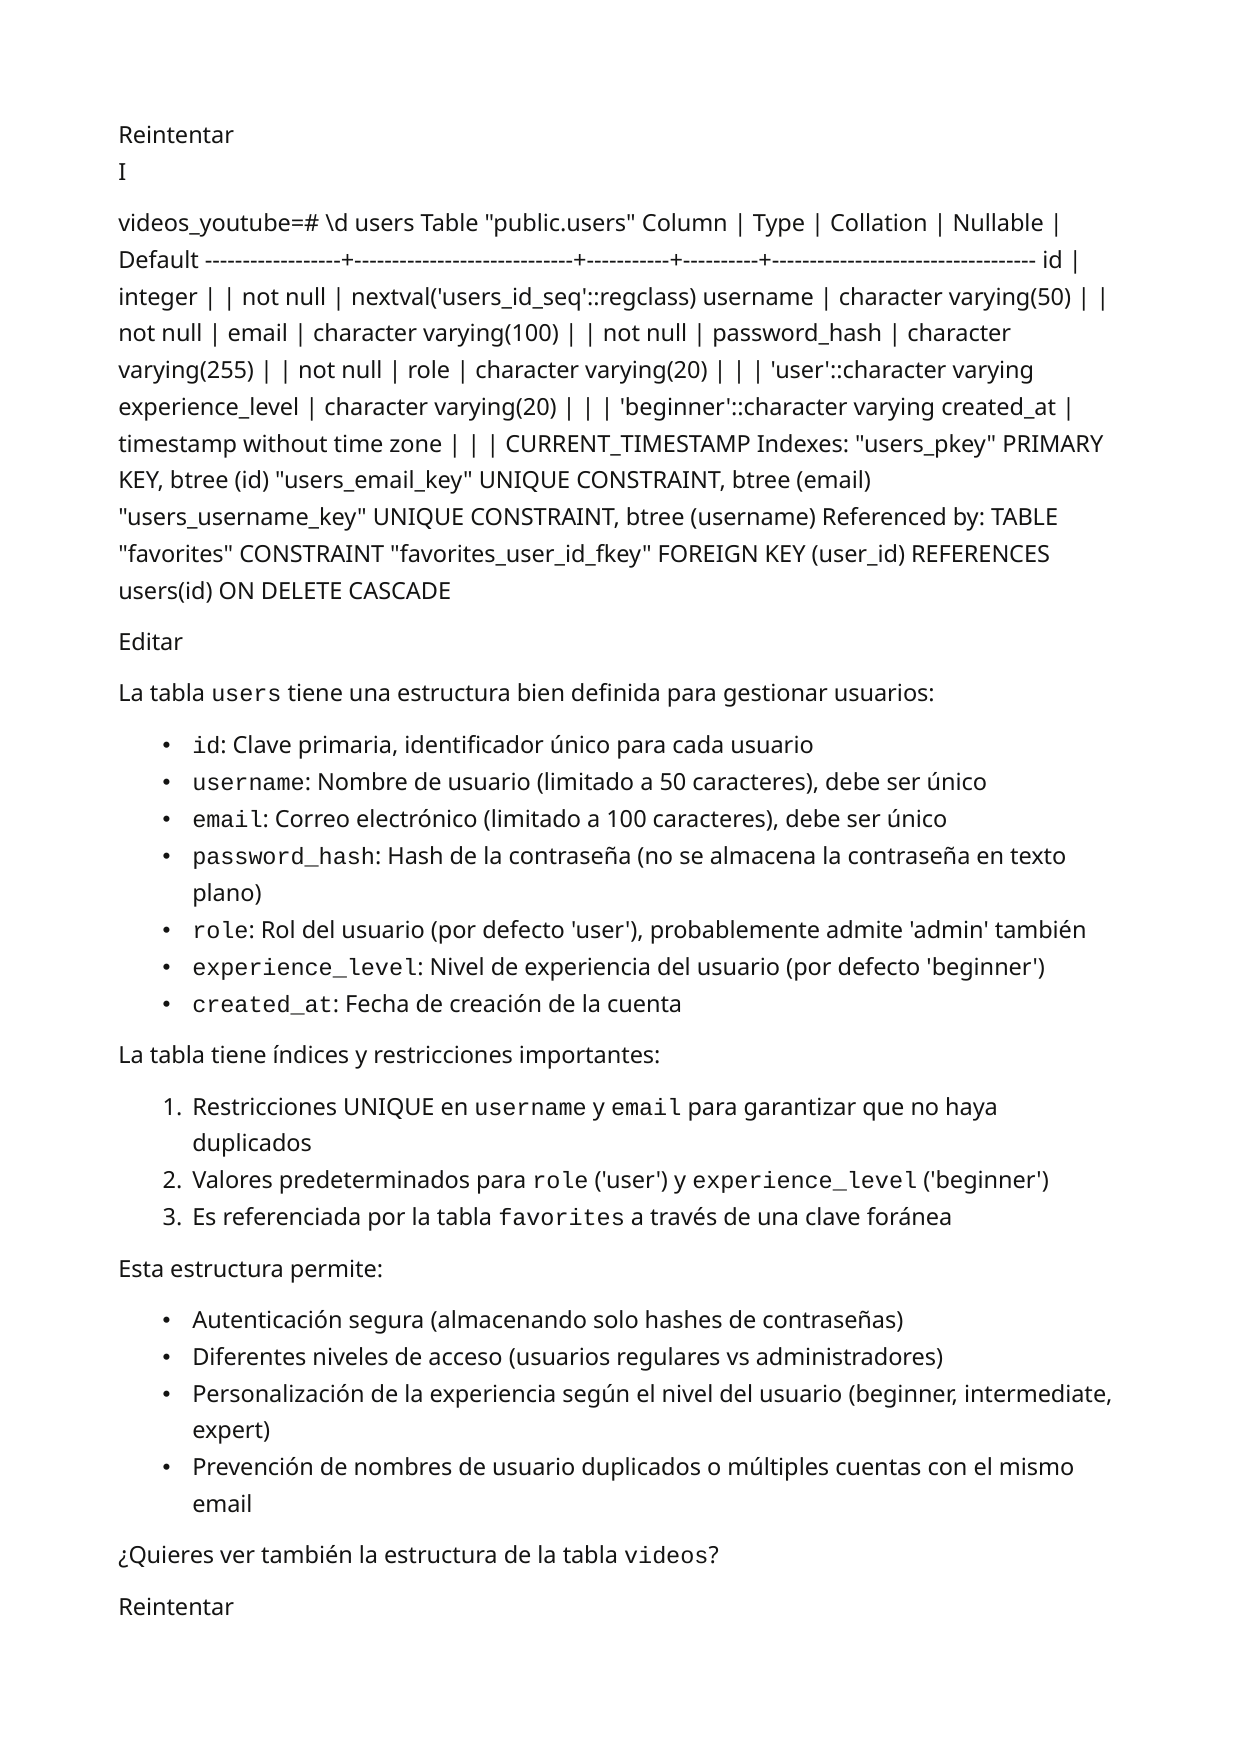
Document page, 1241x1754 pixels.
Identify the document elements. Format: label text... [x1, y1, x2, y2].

list Diferentes niveles de acceso (usuarios regulares vs administradores) [162, 1340, 1122, 1372]
list experience_level: Nivel de experiencia del usuario (por defecto 'beginner') [162, 950, 1122, 982]
list created_at: Fecha de creación de la cuenta [162, 987, 1122, 1019]
text videos_youtube=# \d users Table "public.users" Column | Type | Collation | Nullable | Default ------------------+-----------------------------+-----------+----------+----------------------------------- id | integer | | not null | nextval('users_id_seq'::regclass) username | character varying(50) | | not null | email | character varying(100) | | not null | password_hash | character varying(255) | | not null | role | character varying(20) | | | 'user'::character varying experience_level | character varying(20) | | | 'beginner'::character varying created_at | timestamp without time zone | | | CURRENT_TIMESTAMP Indexes: "users_pkey" PRIMARY KEY, btree (id) "users_email_key" UNIQUE CONSTRAINT, btree (email) "users_username_key" UNIQUE CONSTRAINT, btree (username) Referenced by: TABLE "favorites" CONSTRAINT "favorites_user_id_fkey" FOREIGN KEY (user_id) REFERENCES users(id) ON DELETE CASCADE [118, 206, 1122, 606]
text Editar [118, 625, 1122, 657]
list username: Nombre de usuario (limitado a 50 caracteres), debe ser único [162, 765, 1122, 797]
text Esta estructura permite: [118, 1252, 1122, 1284]
list Autenticación segura (almacenando solo hashes de contraseñas) [162, 1303, 1122, 1335]
text La tabla tiene índices y restricciones importantes: [118, 1038, 1122, 1070]
list Es referenciada por la tabla favorites a través de una clave foránea [162, 1201, 1122, 1233]
list id: Clave primaria, identificador único para cada usuario [162, 728, 1122, 760]
text La tabla users tiene una estructura bien definida para gestionar usuarios: [118, 677, 1122, 709]
list Prevención de nombres de usuario duplicados o múltiples cuentas con el mismo email [162, 1451, 1122, 1519]
list password_hash: Hash de la contraseña (no se almacena la contraseña en texto plano) [162, 839, 1122, 908]
list Restricciones UNIQUE en username y email para garantizar que no haya duplicados [162, 1090, 1122, 1159]
list email: Correo electrónico (limitado a 100 caracteres), debe ser único [162, 802, 1122, 834]
text I [118, 155, 1122, 187]
list Valores predeterminados para role ('user') y experience_level ('beginner') [162, 1163, 1122, 1196]
list Personalización de la experiencia según el nivel del usuario (beginner, intermediate, expert) [162, 1377, 1122, 1446]
text Reintentar [118, 118, 1122, 150]
text Reintentar [118, 1590, 1122, 1622]
text ¿Quieres ver también la estructura de la tabla videos? [118, 1539, 1122, 1571]
list role: Rol del usuario (por defecto 'user'), probablemente admite 'admin' también [162, 913, 1122, 945]
